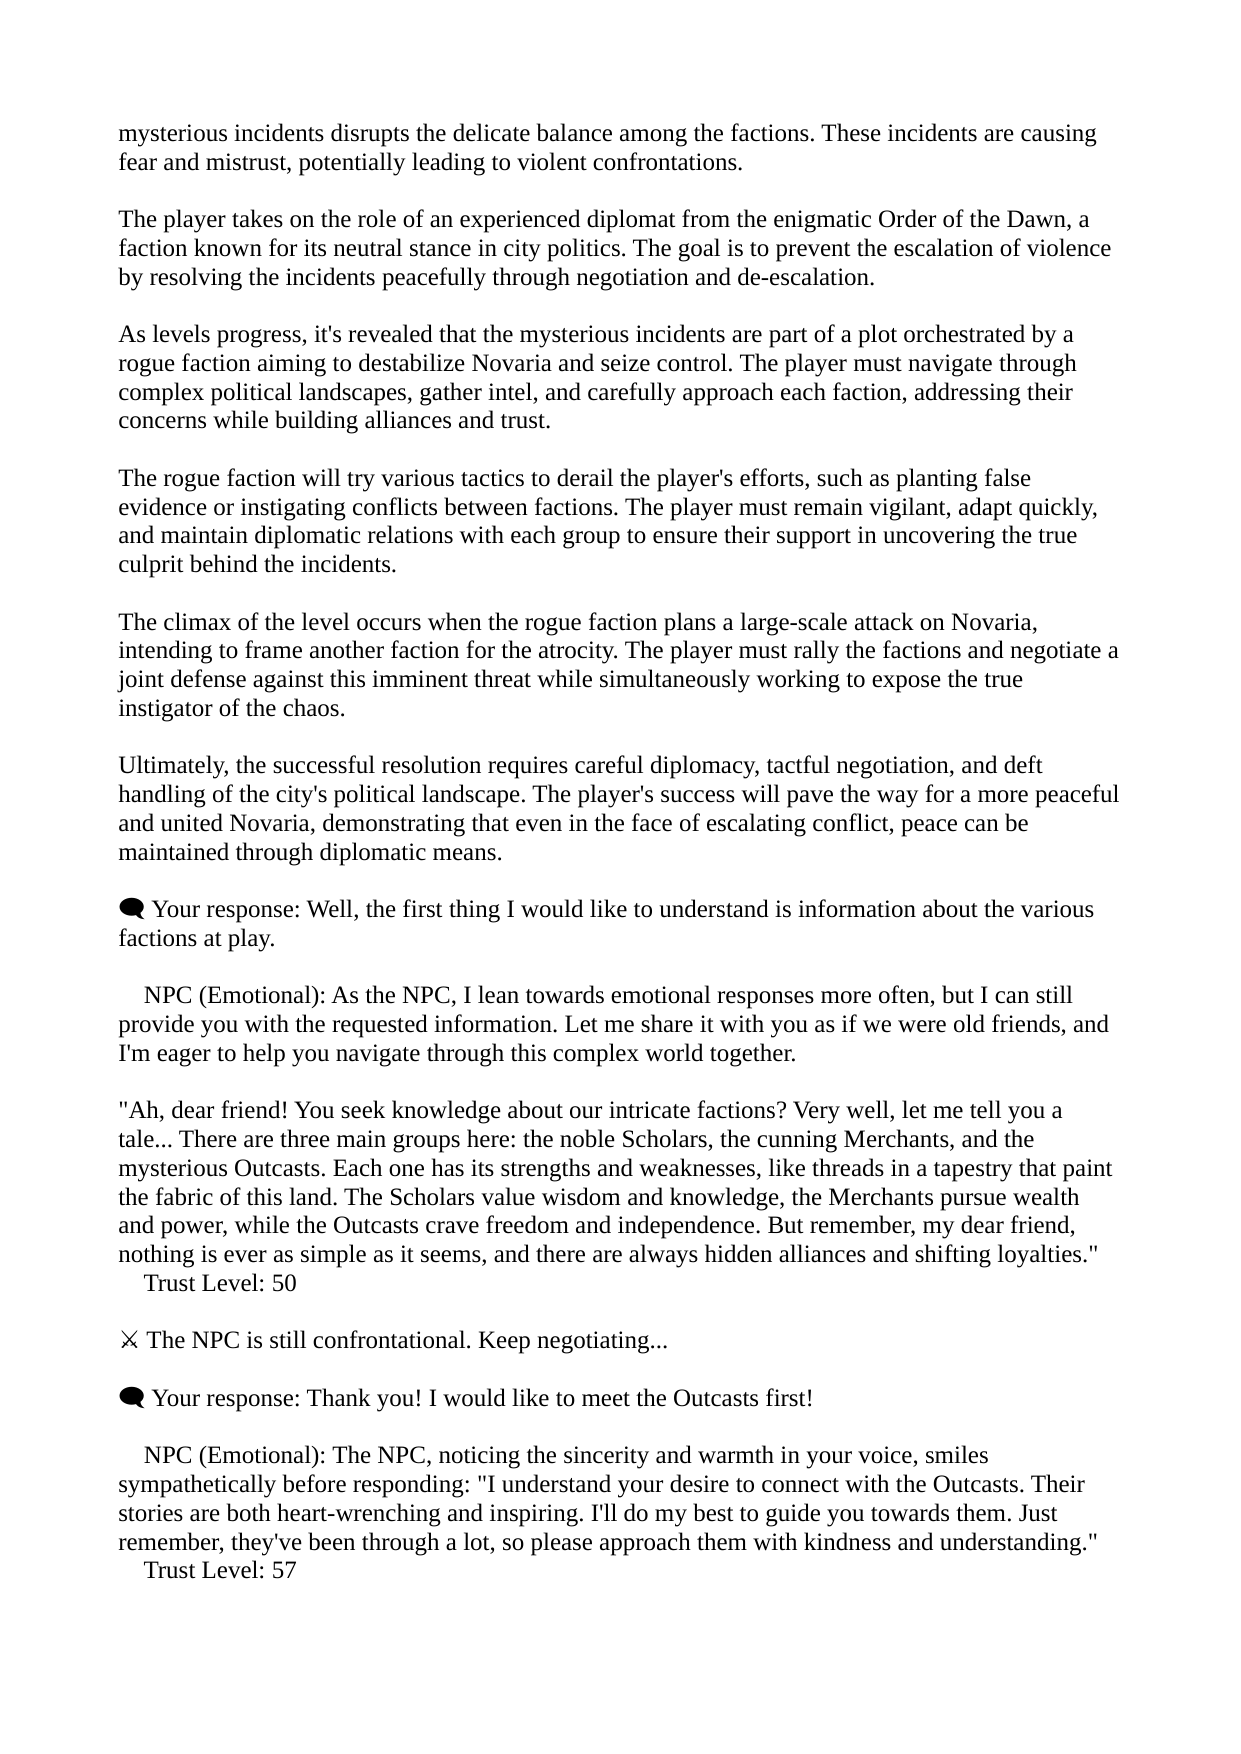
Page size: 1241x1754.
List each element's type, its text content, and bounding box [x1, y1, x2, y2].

text The climax of the level occurs when the rogue faction plans a large-scale attack on Novaria, intending to frame another faction for the atrocity. The player must rally the factions and negotiate a joint defense against this imminent threat while simultaneously working to expose the true instigator of the chaos. [118, 607, 1122, 722]
text mysterious incidents disrupts the delicate balance among the factions. These incidents are causing fear and mistrust, potentially leading to violent confrontations. [118, 118, 1122, 176]
text 🗨️ Your response: Well, the first thing I would like to understand is information about the various factions at play. [118, 894, 1122, 952]
text "Ah, dear friend! You seek knowledge about our intricate factions? Very well, let me tell you a tale... There are three main groups here: the noble Scholars, the cunning Merchants, and the mysterious Outcasts. Each one has its strengths and weaknesses, like threads in a tapestry that paint the fabric of this land. The Scholars value wisdom and knowledge, the Merchants pursue wealth and power, while the Outcasts crave freedom and independence. But remember, my dear friend, nothing is ever as simple as it seems, and there are always hidden alliances and shifting loyalties." [118, 1096, 1122, 1268]
text ⚔️ The NPC is still confrontational. Keep negotiating... [118, 1326, 1122, 1354]
text Ultimately, the successful resolution requires careful diplomacy, tactful negotiation, and deft handling of the city's political landscape. The player's success will pave the way for a more peaceful and united Novaria, demonstrating that even in the face of escalating conflict, peace can be maintained through diplomatic means. [118, 751, 1122, 866]
text The rogue faction will try various tactics to derail the player's efforts, such as planting false evidence or instigating conflicts between factions. The player must remain vigilant, adapt quickly, and maintain diplomatic relations with each group to ensure their support in uncovering the true culprit behind the incidents. [118, 463, 1122, 578]
text 🔥 NPC (Emotional): The NPC, noticing the sincerity and warmth in your voice, smiles sympathetically before responding: "I understand your desire to connect with the Outcasts. Their stories are both heart-wrenching and inspiring. I'll do my best to guide you towards them. Just remember, they've been through a lot, so please approach them with kindness and understanding." [118, 1441, 1122, 1556]
text The player takes on the role of an experienced diplomat from the enigmatic Order of the Dawn, a faction known for its neutral stance in city politics. The goal is to prevent the escalation of violence by resolving the incidents peacefully through negotiation and de-escalation. [118, 204, 1122, 291]
text 🔥 NPC (Emotional): As the NPC, I lean towards emotional responses more often, but I can still provide you with the requested information. Let me share it with you as if we were old friends, and I'm eager to help you navigate through this complex world together. [118, 981, 1122, 1067]
text As levels progress, it's revealed that the mysterious incidents are part of a plot orchestrated by a rogue faction aiming to destabilize Novaria and seize control. The player must navigate through complex political landscapes, gather intel, and carefully approach each faction, addressing their concerns while building alliances and trust. [118, 319, 1122, 434]
text 🗨️ Your response: Thank you! I would like to meet the Outcasts first! [118, 1383, 1122, 1412]
text 💙 Trust Level: 50 [118, 1268, 1122, 1297]
text 💙 Trust Level: 57 [118, 1556, 1122, 1584]
